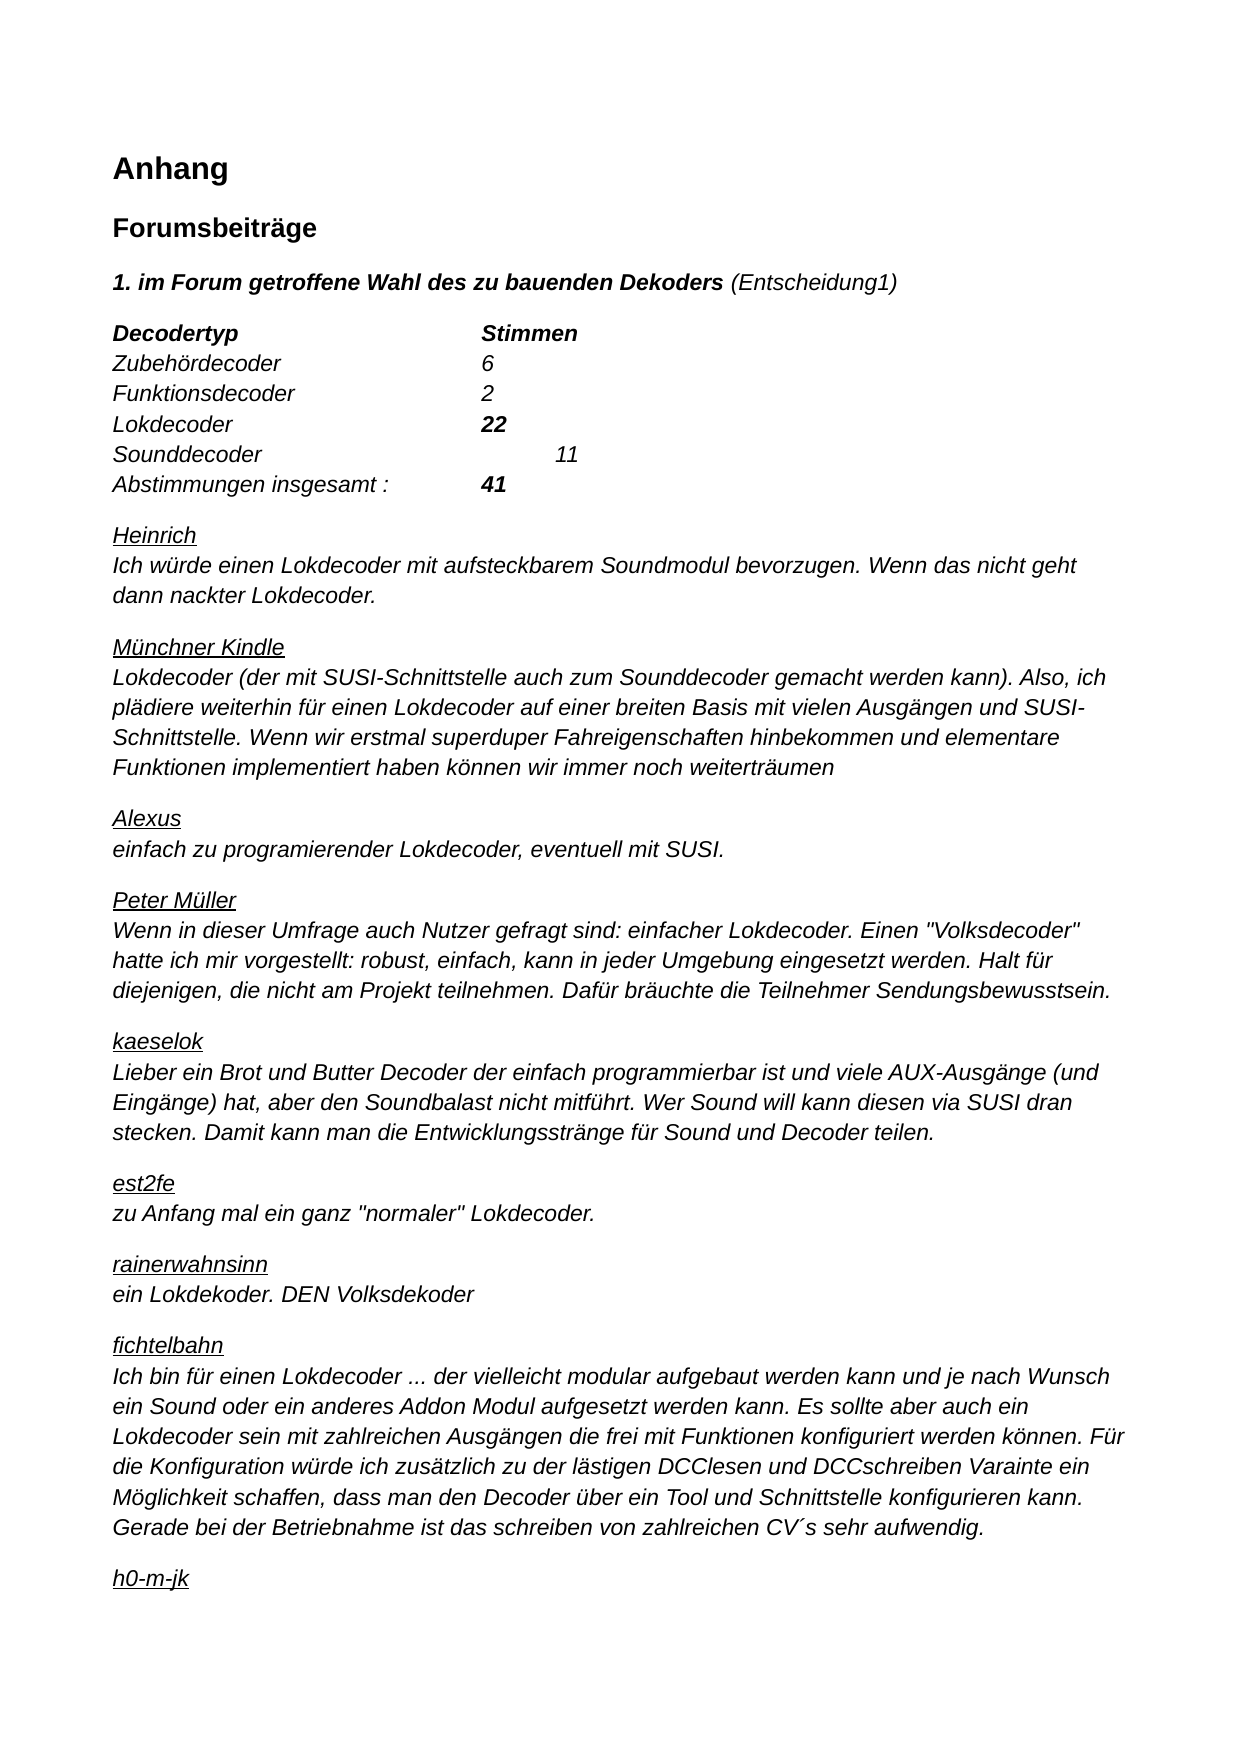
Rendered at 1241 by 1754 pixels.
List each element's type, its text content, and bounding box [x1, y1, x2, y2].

text h0-m-jk [112, 1565, 1128, 1591]
text Münchner Kindle Lokdecoder (der mit SUSI-Schnittstelle auch zum Sounddecoder gemacht werden kann). Also, ich plädiere weiterhin für einen Lokdecoder auf einer breiten Basis mit vielen Ausgängen und SUSI-Schnittstelle. Wenn wir erstmal superduper Fahreigenschaften hinbekommen und elementare Funktionen implementiert haben können wir immer noch weiterträumen [112, 633, 1128, 781]
text fichtelbahn Ich bin für einen Lokdecoder ... der vielleicht modular aufgebaut werden kann und je nach Wunsch ein Sound oder ein anderes Addon Modul aufgesetzt werden kann. Es sollte aber auch ein Lokdecoder sein mit zahlreichen Ausgängen die frei mit Funktionen konfiguriert werden können. Für die Konfiguration würde ich zusätzlich zu der lästigen DCClesen und DCCschreiben Varainte ein Möglichkeit schaffen, dass man den Decoder über ein Tool und Schnittstelle konfigurieren kann. Gerade bei der Betriebnahme ist das schreiben von zahlreichen CV´s sehr aufwendig. [112, 1332, 1128, 1540]
text est2fe zu Anfang mal ein ganz "normaler" Lokdecoder. [112, 1170, 1128, 1226]
text rainerwahnsinn ein Lokdekoder. DEN Volksdekoder [112, 1251, 1128, 1308]
text kaeselok Lieber ein Brot und Butter Decoder der einfach programmierbar ist und viele AUX-Ausgänge (und Eingänge) hat, aber den Soundbalast nicht mitführt. Wer Sound will kann diesen via SUSI dran stecken. Damit kann man die Entwicklungsstränge für Sound und Decoder teilen. [112, 1028, 1128, 1145]
text Alexus einfach zu programierender Lokdecoder, eventuell mit SUSI. [112, 805, 1128, 862]
text Anhang [112, 150, 1128, 186]
text Heinrich Ich würde einen Lokdecoder mit aufsteckbarem Soundmodul bevorzugen. Wenn das nicht geht dann nackter Lokdecoder. [112, 522, 1128, 609]
text Forumsbeiträge [112, 212, 1128, 243]
text Peter Müller Wenn in dieser Umfrage auch Nutzer gefragt sind: einfacher Lokdecoder. Einen "Volksdecoder" hatte ich mir vorgestellt: robust, einfach, kann in jeder Umgebung eingesetzt werden. Halt für diejenigen, die nicht am Projekt teilnehmen. Dafür bräuchte die Teilnehmer Sendungsbewusstsein. [112, 887, 1128, 1003]
text Decodertyp Stimmen Zubehördecoder 6 Funktionsdecoder 2 Lokdecoder 22 Sounddecoder 11 Abstimmungen insgesamt : 41 [112, 320, 1128, 497]
text 1. im Forum getroffene Wahl des zu bauenden Dekoders (Entscheidung1) [112, 269, 1128, 295]
